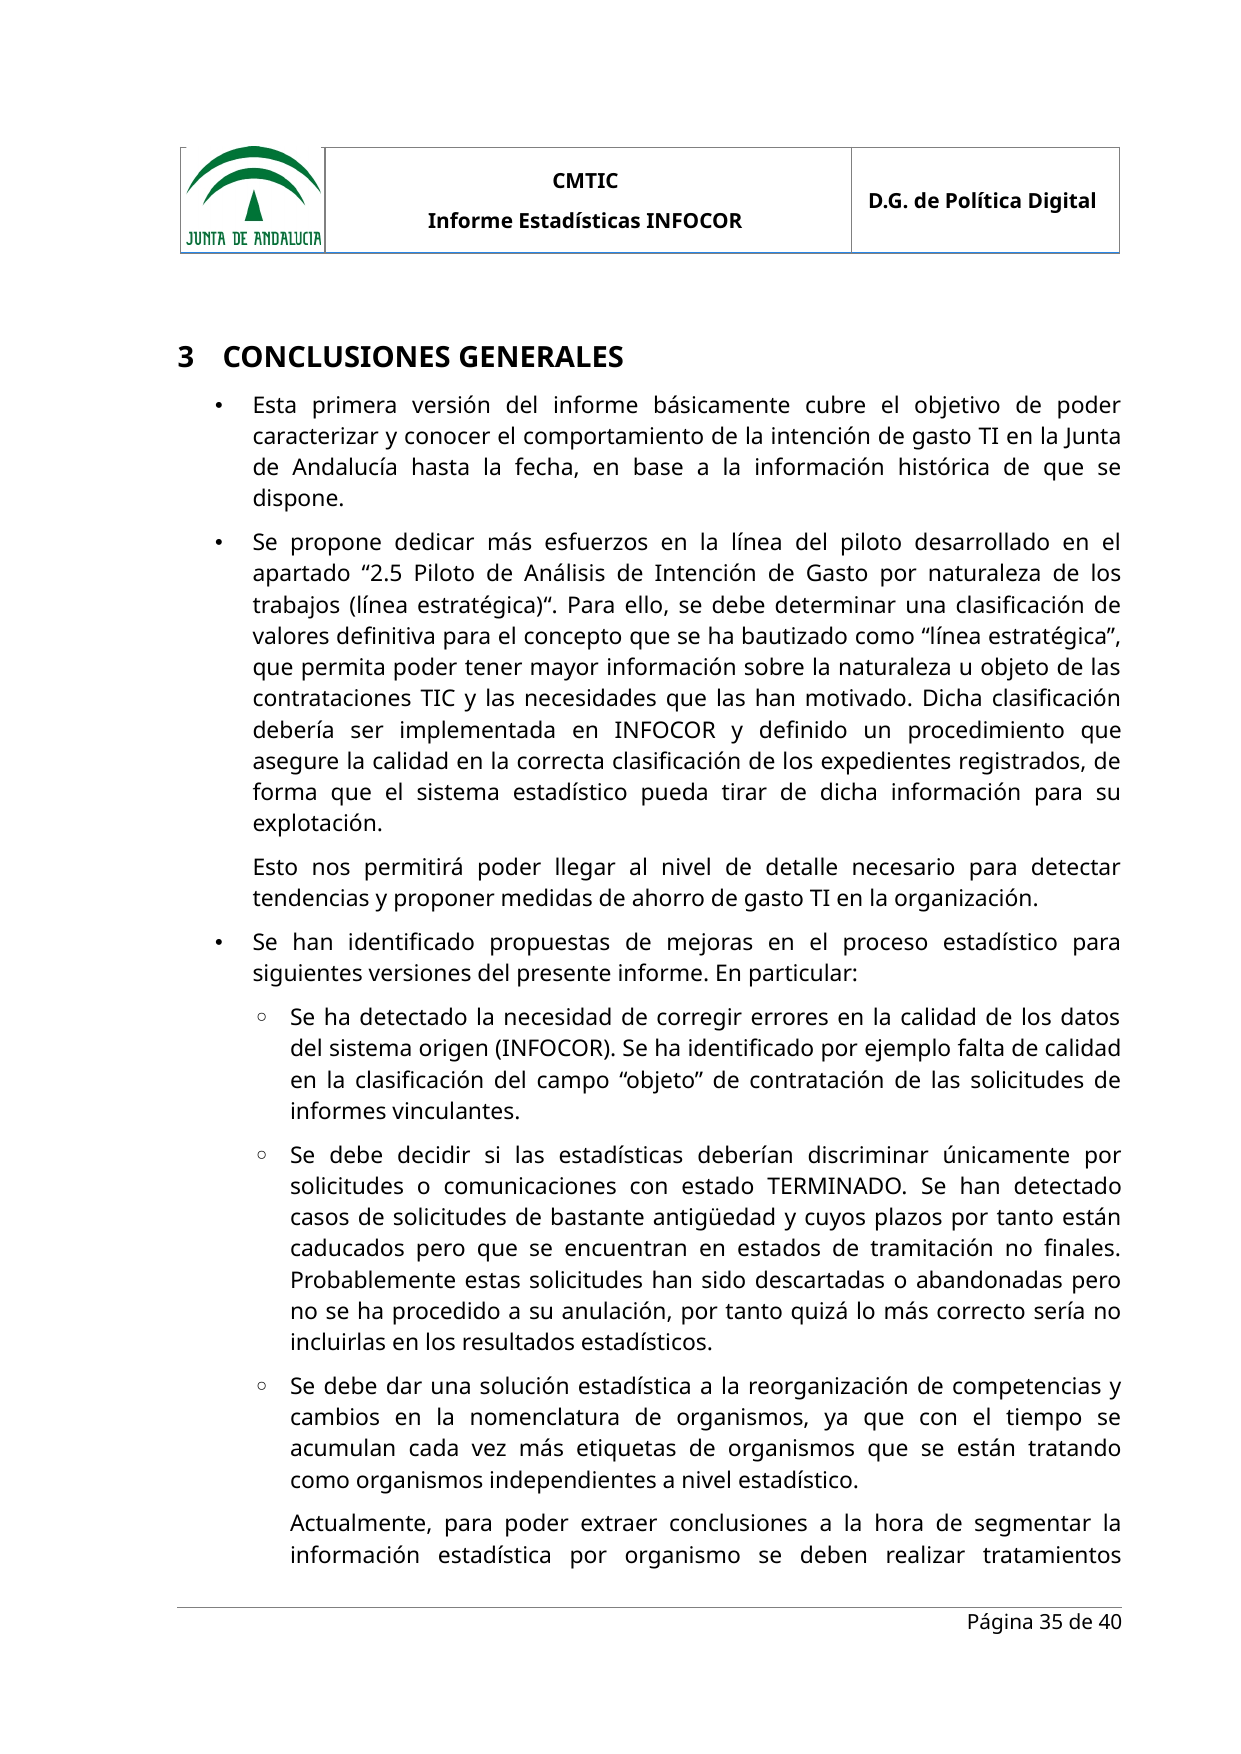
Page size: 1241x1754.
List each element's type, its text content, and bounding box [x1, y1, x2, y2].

list Se debe decidir si las estadísticas deberían discriminar únicamente por solicitudes o comunicaciones con estado TERMINADO. Se han detectado casos de solicitudes de bastante antigüedad y cuyos plazos por tanto están caducados pero que se encuentran en estados de tramitación no finales. Probablemente estas solicitudes han sido descartadas o abandonadas pero no se ha procedido a su anulación, por tanto quizá lo más correcto sería no incluirlas en los resultados estadísticos. [252, 1139, 1122, 1357]
list Se propone dedicar más esfuerzos en la línea del piloto desarrollado en el apartado “2.5 Piloto de Análisis de Intención de Gasto por naturaleza de los trabajos (línea estratégica)“. Para ello, se debe determinar una clasificación de valores definitiva para el concepto que se ha bautizado como “línea estratégica”, que permita poder tener mayor información sobre la naturaleza u objeto de las contrataciones TIC y las necesidades que las han motivado. Dicha clasificación debería ser implementada en INFOCOR y definido un procedimiento que asegure la calidad en la correcta clasificación de los expedientes registrados, de forma que el sistema estadístico pueda tirar de dicha información para su explotación. [215, 526, 1122, 839]
list Se debe dar una solución estadística a la reorganización de competencias y cambios en la nomenclatura de organismos, ya que con el tiempo se acumulan cada vez más etiquetas de organismos que se están tratando como organismos independientes a nivel estadístico. [252, 1370, 1122, 1495]
list Se han identificado propuestas de mejoras en el proceso estadístico para siguientes versiones del presente informe. En particular: [215, 926, 1122, 989]
picture [186, 146, 321, 245]
list Esta primera versión del informe básicamente cubre el objetivo de poder caracterizar y conocer el comportamiento de la intención de gasto TI en la Junta de Andalucía hasta la fecha, en base a la información histórica de que se dispone. [215, 389, 1122, 514]
list Esto nos permitirá poder llegar al nivel de detalle necesario para detectar tendencias y proponer medidas de ahorro de gasto TI en la organización. [215, 851, 1122, 914]
list Se ha detectado la necesidad de corregir errores en la calidad de los datos del sistema origen (INFOCOR). Se ha identificado por ejemplo falta de calidad en la clasificación del campo “objeto” de contratación de las solicitudes de informes vinculantes. [252, 1001, 1122, 1126]
subtitle CONCLUSIONES GENERALES [177, 336, 1122, 376]
list Actualmente, para poder extraer conclusiones a la hora de segmentar la información estadística por organismo se deben realizar tratamientos [252, 1507, 1122, 1570]
